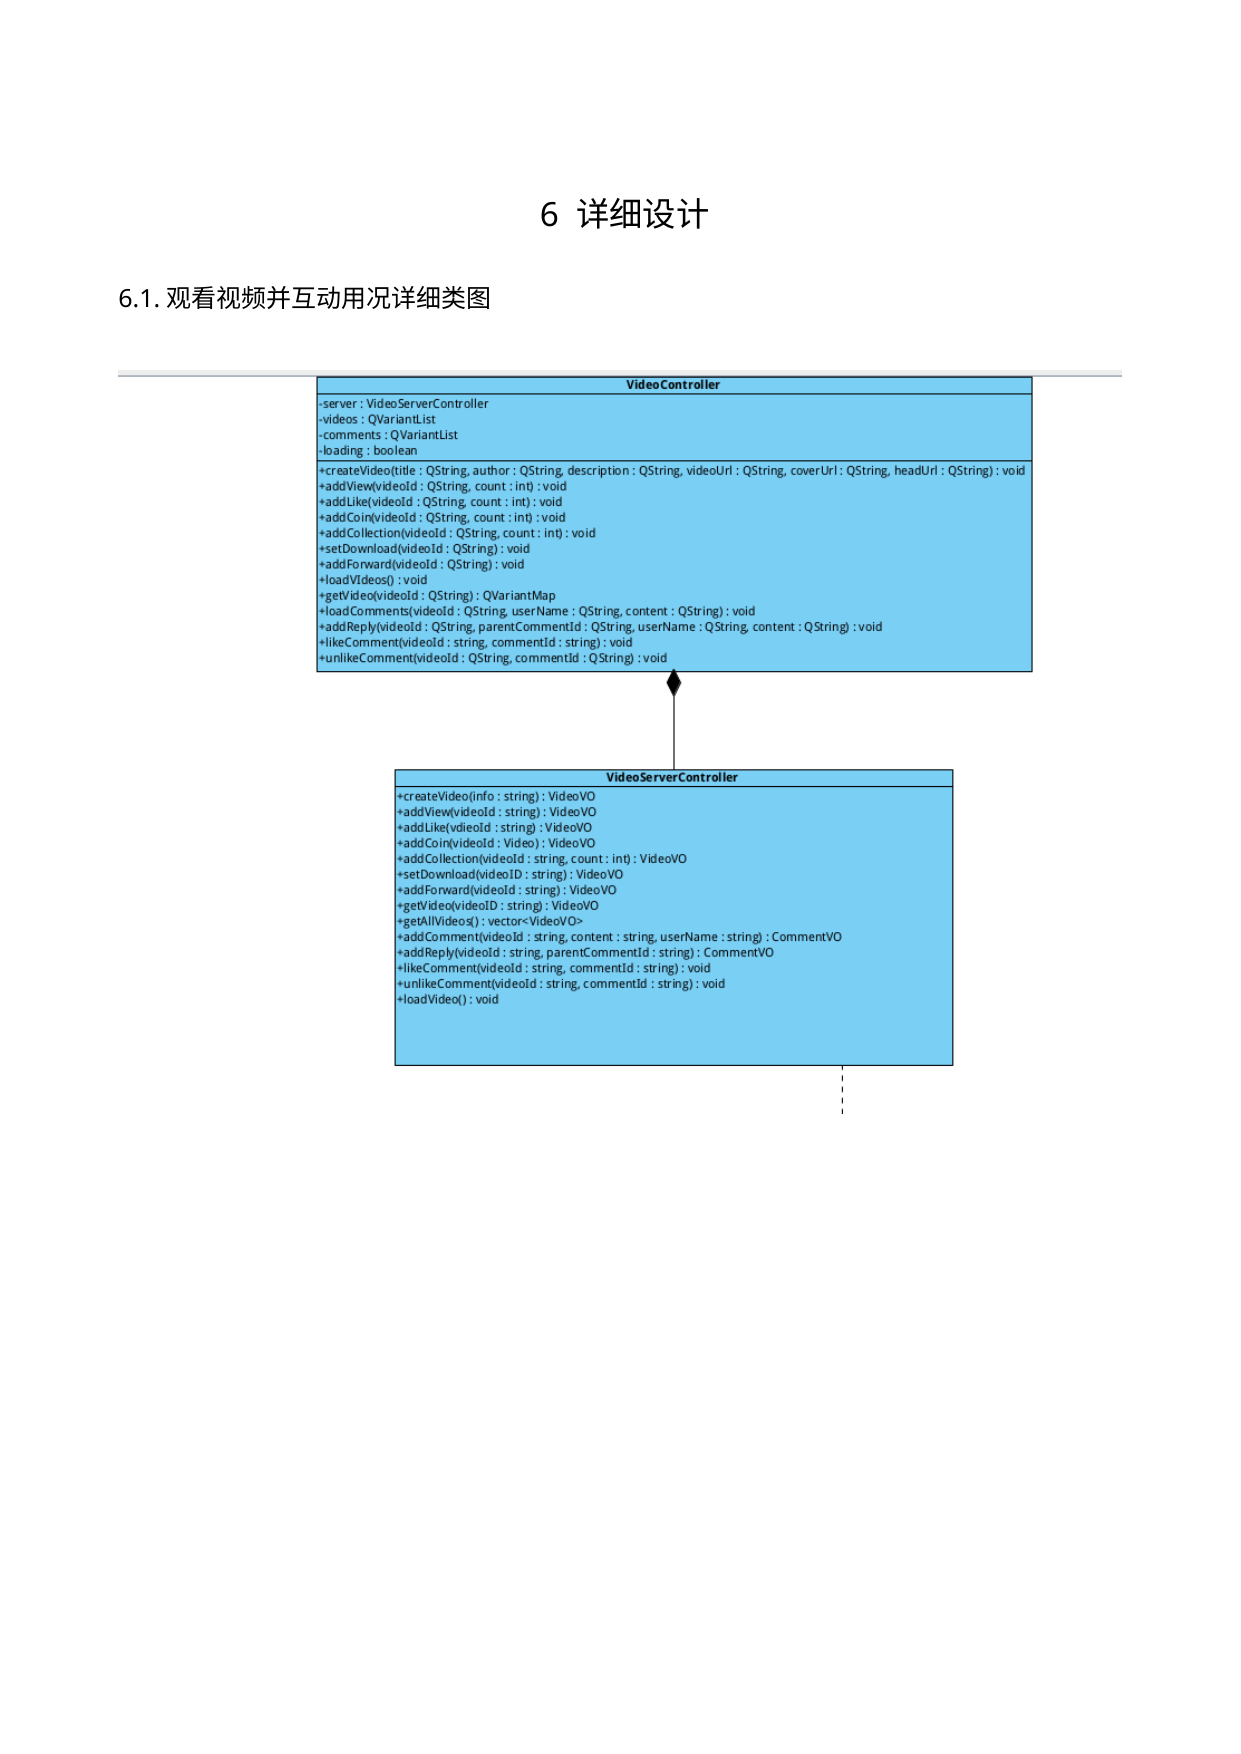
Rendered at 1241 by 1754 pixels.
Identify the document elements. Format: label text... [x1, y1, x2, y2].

subtitle 详细设计 [118, 188, 1122, 236]
subtitle 观看视频并互动用况详细类图 [118, 278, 1122, 314]
picture [118, 370, 1123, 1114]
